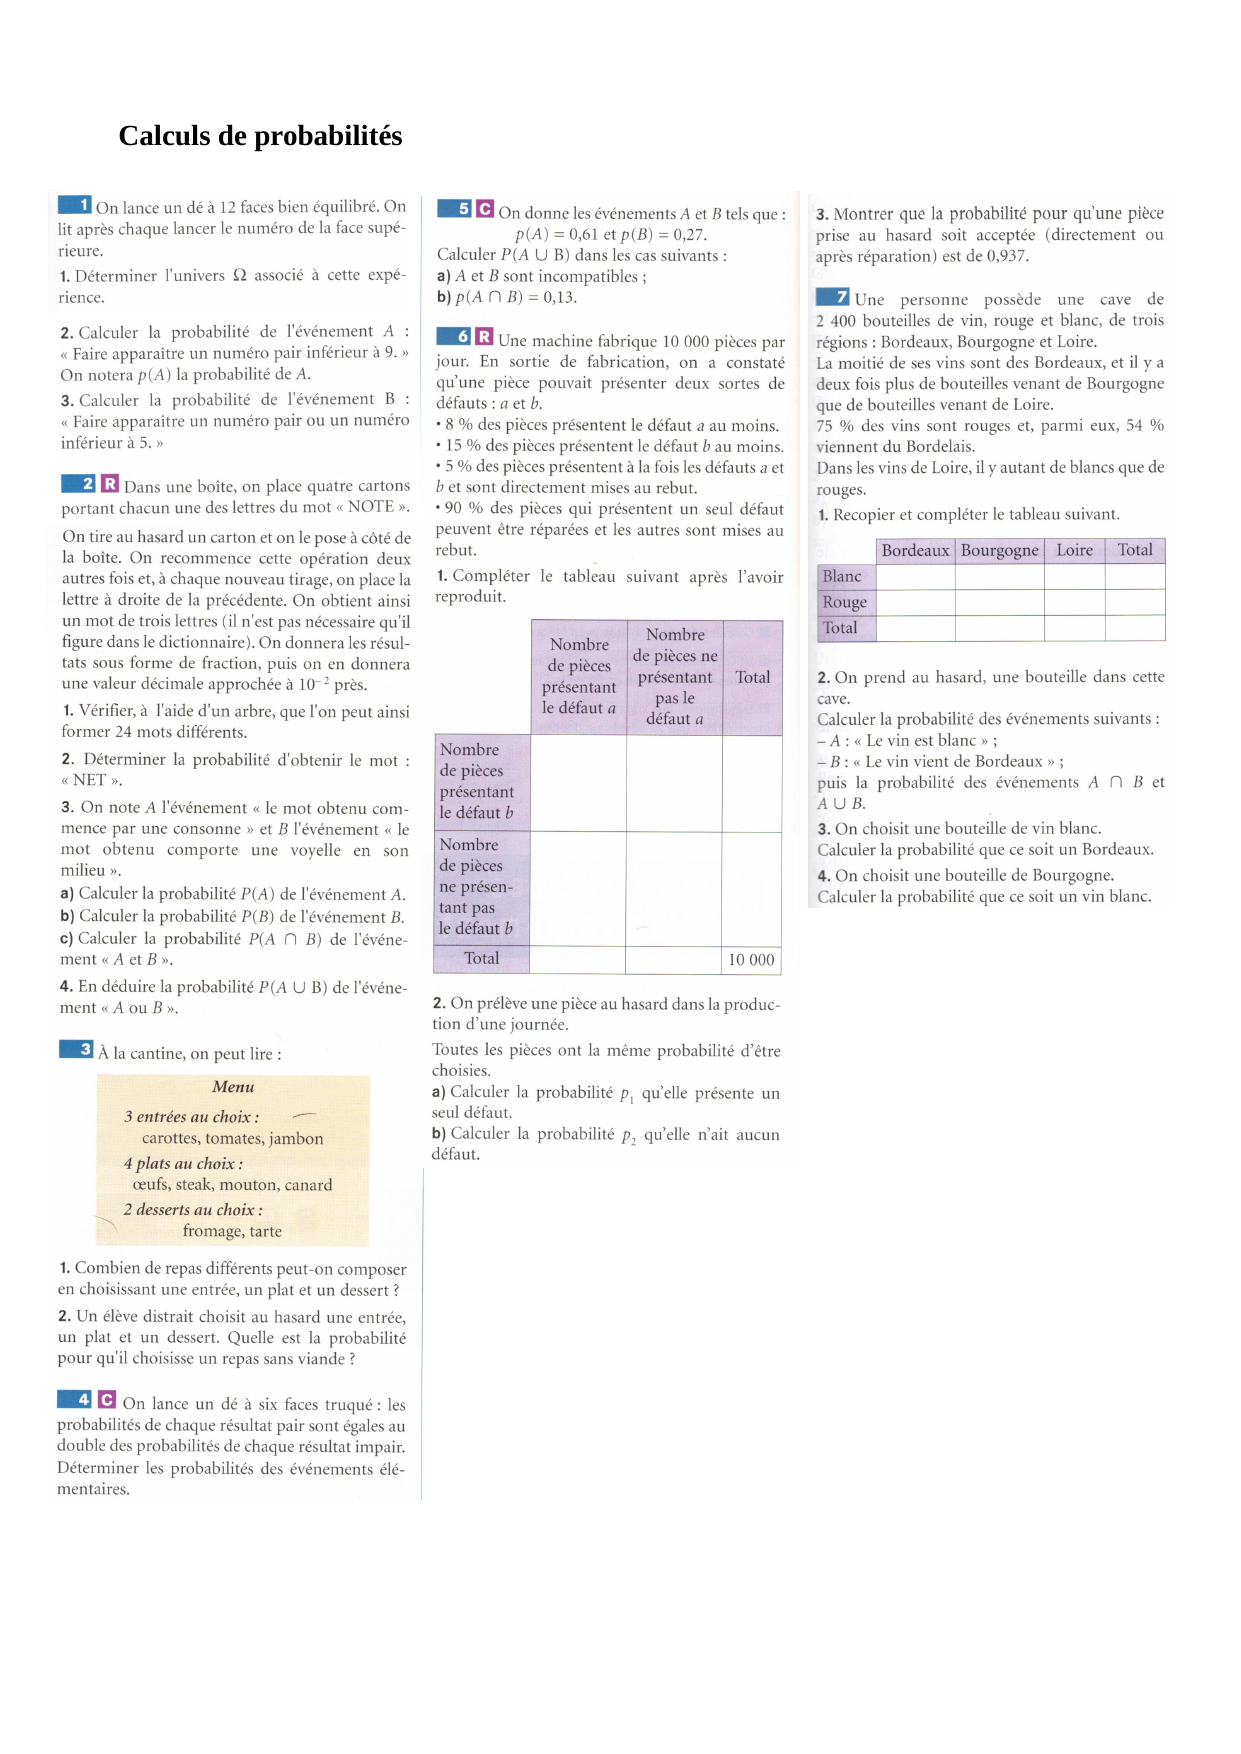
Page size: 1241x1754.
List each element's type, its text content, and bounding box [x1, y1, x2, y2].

text Calculs de probabilités [118, 118, 1122, 152]
